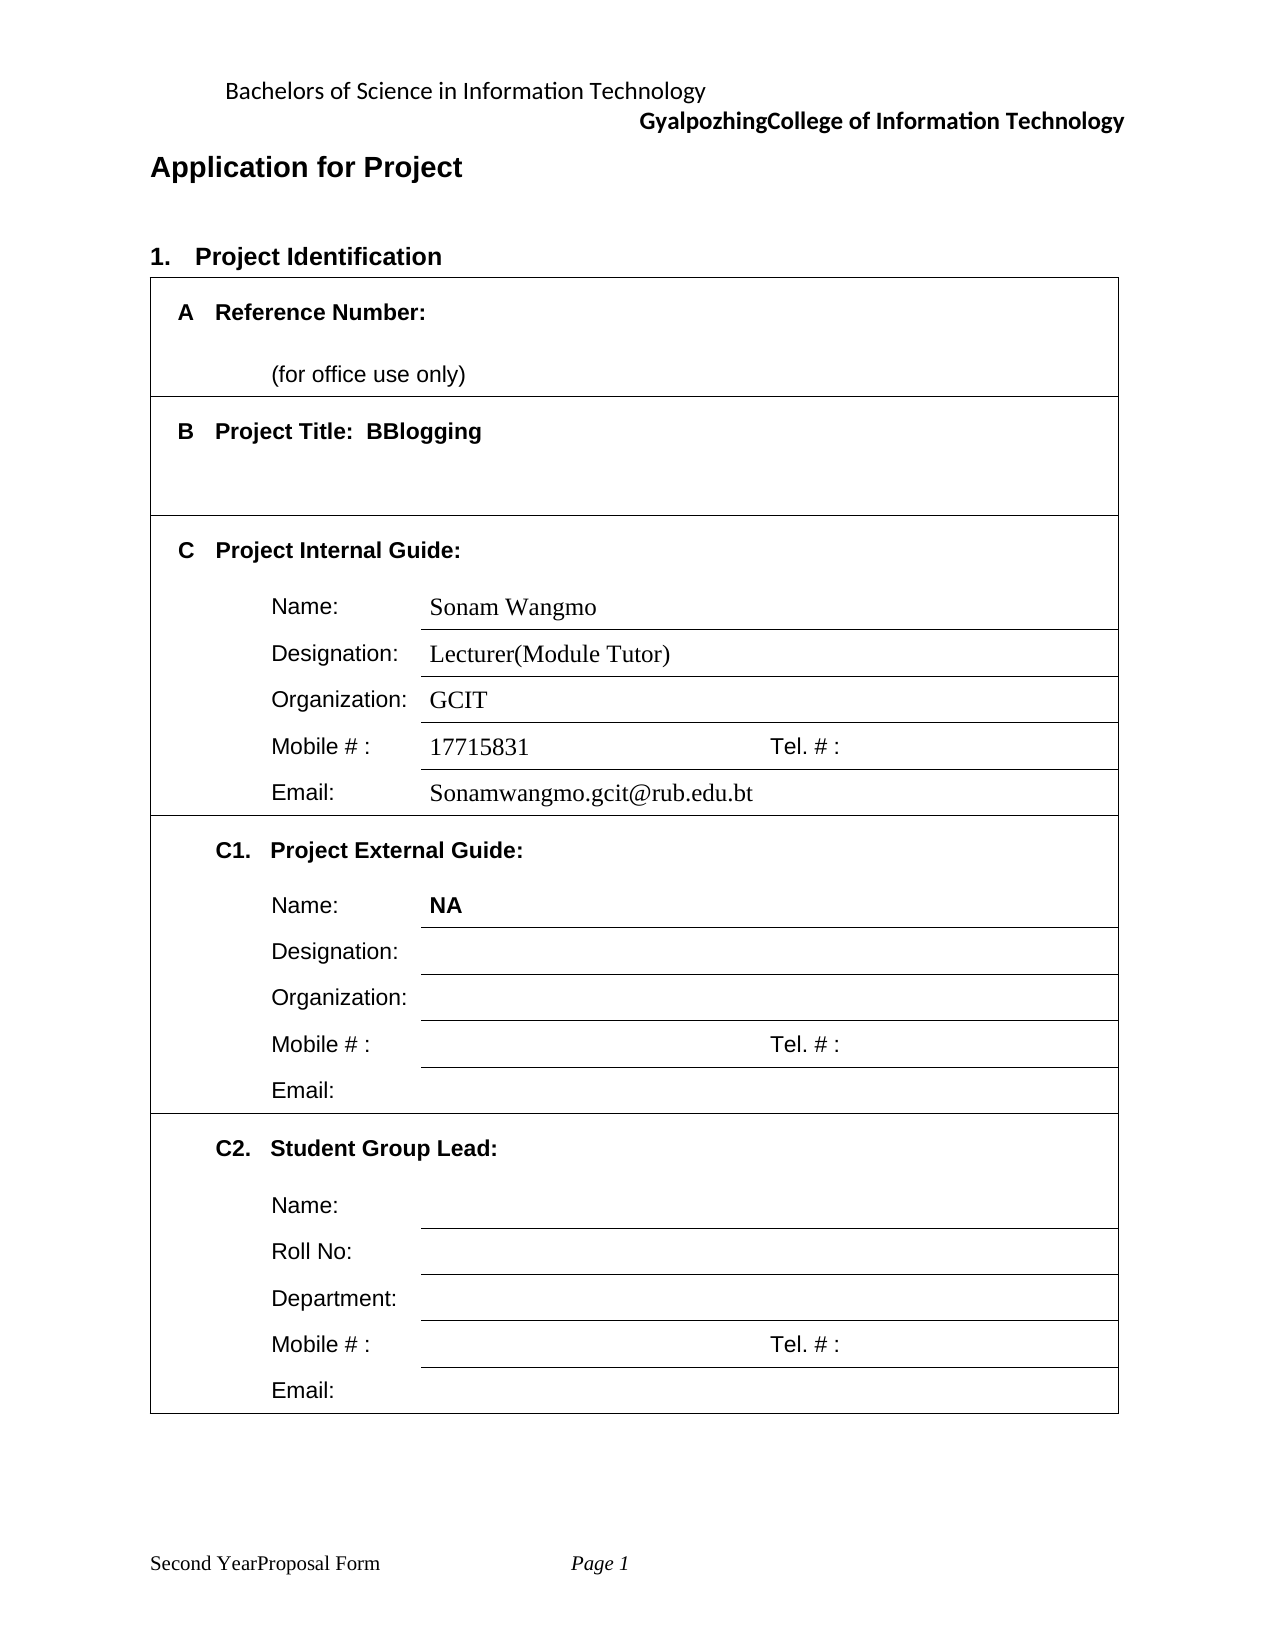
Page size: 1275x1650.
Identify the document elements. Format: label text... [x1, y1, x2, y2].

table_cell C2. Student Group Lead: [151, 1114, 1118, 1182]
table_cell [421, 1021, 758, 1067]
table_header Reference Number: [151, 278, 1118, 346]
table_cell C1. Project External Guide: [151, 816, 1118, 884]
table_cell Lecturer(Module Tutor) [421, 630, 1118, 676]
table_cell Email: [151, 1367, 421, 1413]
table_cell Designation: [151, 927, 421, 974]
table_cell Project Title: BBlogging [151, 397, 1118, 465]
table_cell [871, 1321, 1118, 1367]
table_cell Project Internal Guide: [151, 516, 1118, 584]
table_cell [421, 975, 1118, 1020]
table_cell Designation: [151, 629, 421, 676]
table_cell [421, 1321, 758, 1367]
table_cell Tel. # : [759, 1021, 871, 1067]
subtitle 1. Project Identification [150, 242, 1125, 271]
table_cell Mobile # : [151, 1020, 421, 1067]
table_cell [421, 1068, 1118, 1113]
table_cell Tel. # : [759, 723, 871, 769]
table_cell [421, 928, 1118, 974]
table_cell Email: [151, 1067, 421, 1113]
table_cell [421, 1275, 1118, 1320]
table_cell [151, 465, 1118, 515]
table_cell [421, 1229, 1118, 1274]
table_cell Name: [151, 584, 421, 629]
table_cell Name: [151, 1182, 421, 1227]
table_cell (for office use only) [151, 346, 1118, 396]
table_cell Name: [151, 884, 421, 927]
table_cell Sonamwangmo.gcit@rub.edu.bt [421, 770, 1118, 815]
text Application for Project [150, 150, 1125, 183]
table_cell 17715831 [421, 723, 758, 769]
table_cell [871, 723, 1118, 769]
table_cell Department: [151, 1274, 421, 1320]
table_cell Tel. # : [759, 1321, 871, 1367]
table_cell Sonam Wangmo [421, 584, 1118, 629]
table_cell Mobile # : [151, 722, 421, 769]
table_cell Email: [151, 769, 421, 815]
table_cell GCIT [421, 677, 1118, 722]
table_cell [421, 1368, 1118, 1413]
table_cell Mobile # : [151, 1320, 421, 1367]
table_cell [421, 1182, 1118, 1227]
table_cell NA [421, 884, 1118, 927]
table_cell Roll No: [151, 1228, 421, 1274]
table_cell Organization: [151, 974, 421, 1020]
table_cell [871, 1021, 1118, 1067]
table_cell Organization: [151, 676, 421, 722]
